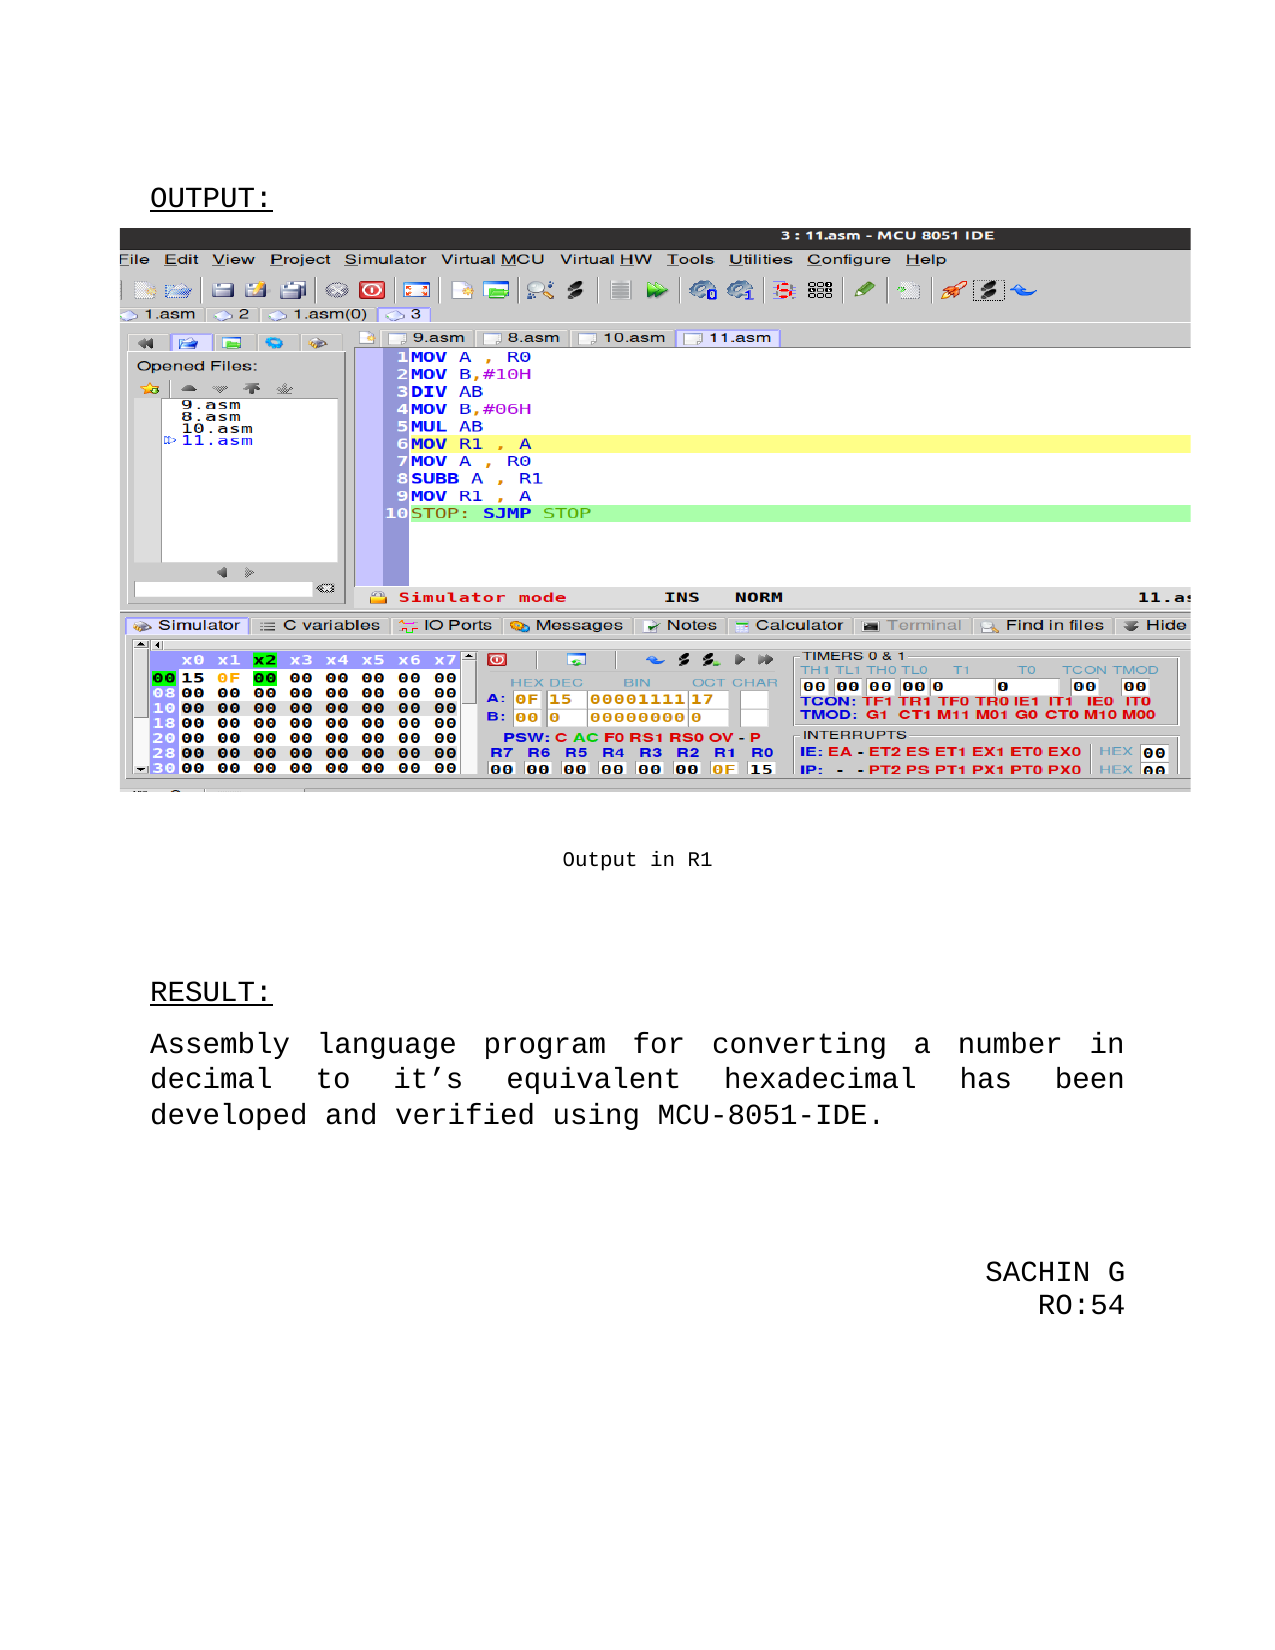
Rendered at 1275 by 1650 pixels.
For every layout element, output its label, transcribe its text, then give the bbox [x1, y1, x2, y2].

subtitle Output in R1 [150, 848, 1125, 872]
subtitle OUTPUT: [150, 183, 1125, 216]
text RESULT: [150, 977, 1125, 1010]
subtitle SACHIN G [375, 1257, 1125, 1290]
subtitle RO:54 [150, 1290, 1125, 1323]
picture [119, 228, 1191, 792]
text Assembly language program for converting a number in decimal to it’s equivalent hexadecimal has been developed and verified using MCU-8051-IDE. [150, 1029, 1125, 1133]
